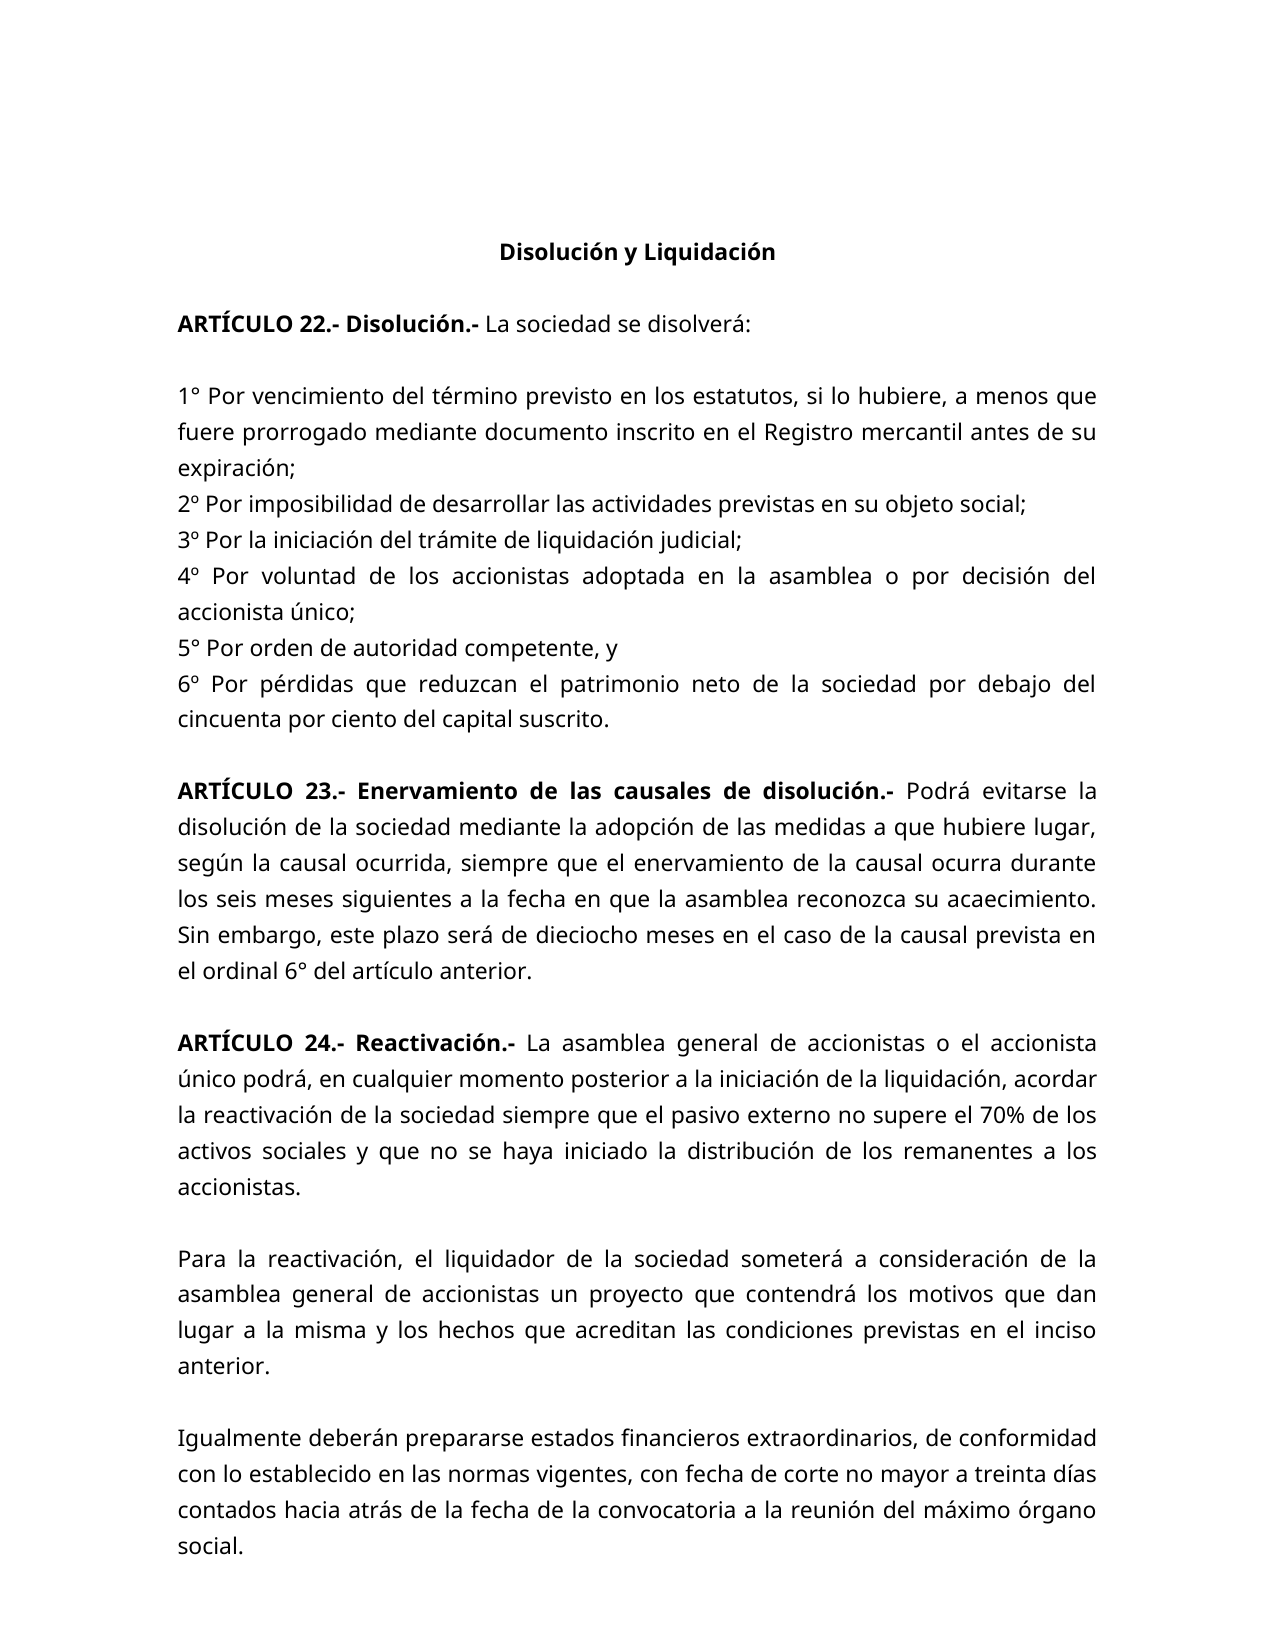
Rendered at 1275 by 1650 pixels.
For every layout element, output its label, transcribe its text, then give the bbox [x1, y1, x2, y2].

text 6º Por pérdidas que reduzcan el patrimonio neto de la sociedad por debajo del cincuenta por ciento del capital suscrito. [177, 667, 1098, 735]
text ARTÍCULO 24.- Reactivación.- La asamblea general de accionistas o el accionista único podrá, en cualquier momento posterior a la iniciación de la liquidación, acordar la reactivación de la sociedad siempre que el pasivo externo no supere el 70% de los activos sociales y que no se haya iniciado la distribución de los remanentes a los accionistas. [177, 1027, 1098, 1202]
text 4º Por voluntad de los accionistas adoptada en la asamblea o por decisión del accionista único; [177, 560, 1098, 627]
text Disolución y Liquidación [177, 236, 1098, 267]
text Para la reactivación, el liquidador de la sociedad someterá a consideración de la asamblea general de accionistas un proyecto que contendrá los motivos que dan lugar a la misma y los hechos que acreditan las condiciones previstas en el inciso anterior. [177, 1242, 1098, 1382]
text 2º Por imposibilidad de desarrollar las actividades previstas en su objeto social; [177, 488, 1098, 519]
text 5° Por orden de autoridad competente, y [177, 632, 1098, 663]
text 1° Por vencimiento del término previsto en los estatutos, si lo hubiere, a menos que fuere prorrogado mediante documento inscrito en el Registro mercantil antes de su expiración; [177, 380, 1098, 483]
text ARTÍCULO 22.- Disolución.- La sociedad se disolverá: [177, 308, 1098, 339]
text Igualmente deberán prepararse estados financieros extraordinarios, de conformidad con lo establecido en las normas vigentes, con fecha de corte no mayor a treinta días contados hacia atrás de la fecha de la convocatoria a la reunión del máximo órgano social. [177, 1422, 1098, 1561]
text ARTÍCULO 23.- Enervamiento de las causales de disolución.- Podrá evitarse la disolución de la sociedad mediante la adopción de las medidas a que hubiere lugar, según la causal ocurrida, siempre que el enervamiento de la causal ocurra durante los seis meses siguientes a la fecha en que la asamblea reconozca su acaecimiento. Sin embargo, este plazo será de dieciocho meses en el caso de la causal prevista en el ordinal 6° del artículo anterior. [177, 775, 1098, 986]
text 3º Por la iniciación del trámite de liquidación judicial; [177, 524, 1098, 555]
